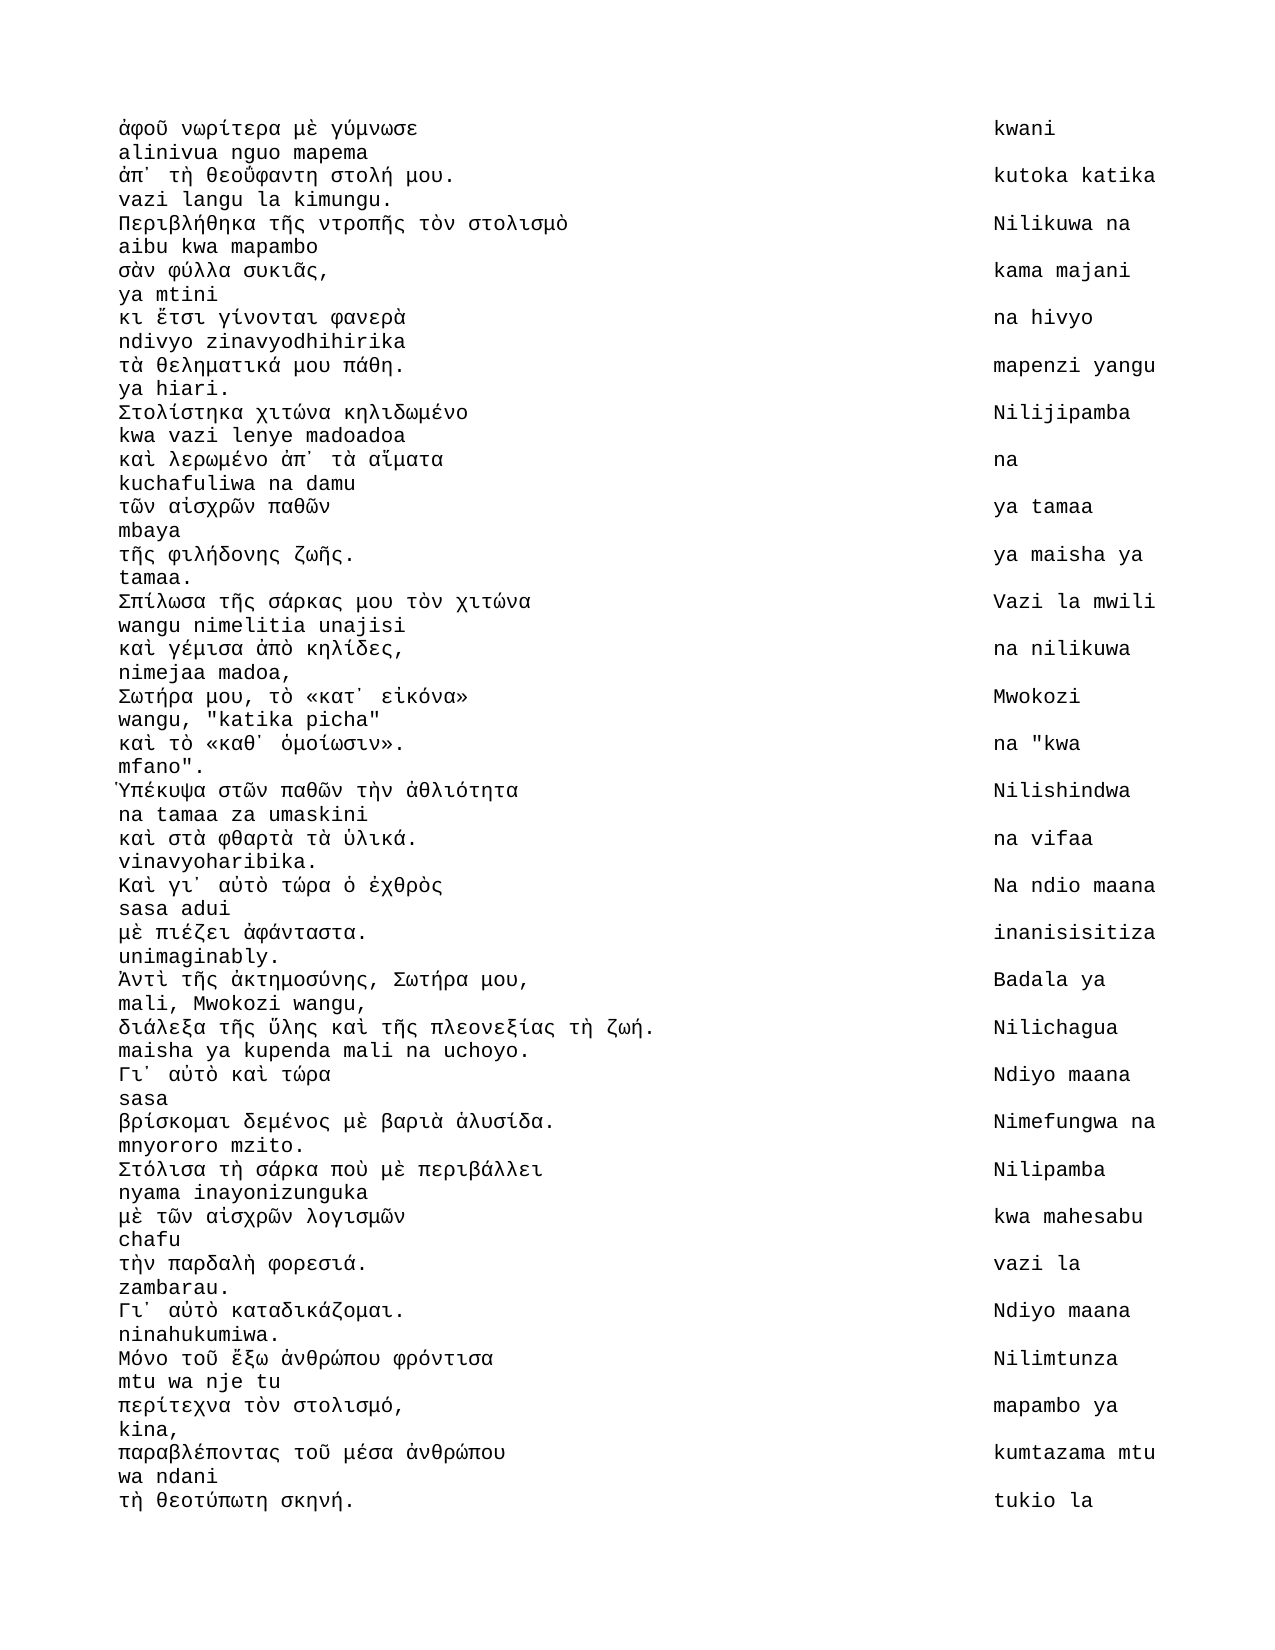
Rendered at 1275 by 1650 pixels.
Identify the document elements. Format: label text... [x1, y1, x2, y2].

text Σωτήρα μου, τὸ «κατ᾿ εἰκόνα» Mwokozi wangu, "katika picha" [118, 686, 1157, 733]
text κι ἔτσι γίνονται φανερὰ na hivyo ndivyo zinavyodhihirika [118, 307, 1157, 354]
text Ὑπέκυψα στῶν παθῶν τὴν ἀθλιότητα Nilishindwa na tamaa za umaskini [118, 780, 1157, 827]
text μὲ τῶν αἰσχρῶν λογισμῶν kwa mahesabu chafu [118, 1206, 1157, 1253]
text ἀφοῦ νωρίτερα μὲ γύμνωσε kwani alinivua nguo mapema [118, 118, 1157, 165]
text καὶ γέμισα ἀπὸ κηλίδες, na nilikuwa nimejaa madoa, [118, 638, 1157, 686]
text Ἀντὶ τῆς ἀκτημοσύνης, Σωτήρα μου, Badala ya mali, Mwokozi wangu, [118, 969, 1157, 1017]
text Περιβλήθηκα τῆς ντροπῆς τὸν στολισμὸ Nilikuwa na aibu kwa mapambo [118, 213, 1157, 260]
text σὰν φύλλα συκιᾶς, kama majani ya mtini [118, 260, 1157, 307]
text Γι᾿ αὐτὸ καὶ τώρα Ndiyo maana sasa [118, 1064, 1157, 1111]
text ἀπ᾿ τὴ θεοΰφαντη στολή μου. kutoka katika vazi langu la kimungu. [118, 165, 1157, 213]
text Γι᾿ αὐτὸ καταδικάζομαι. Ndiyo maana ninahukumiwa. [118, 1300, 1157, 1348]
text βρίσκομαι δεμένος μὲ βαριὰ ἁλυσίδα. Nimefungwa na mnyororo mzito. [118, 1111, 1157, 1158]
text περίτεχνα τὸν στολισμό, mapambo ya kina, [118, 1395, 1157, 1442]
text Καὶ γι᾿ αὐτὸ τώρα ὁ ἐχθρὸς Na ndio maana sasa adui [118, 875, 1157, 922]
text διάλεξα τῆς ὕλης καὶ τῆς πλεονεξίας τὴ ζωή. Nilichagua maisha ya kupenda mali na uchoyo. [118, 1017, 1157, 1064]
text τὴν παρδαλὴ φορεσιά. vazi la zambarau. [118, 1253, 1157, 1300]
text τὰ θεληματικά μου πάθη. mapenzi yangu ya hiari. [118, 354, 1157, 402]
text παραβλέποντας τοῦ μέσα ἀνθρώπου kumtazama mtu wa ndani [118, 1442, 1157, 1489]
text καὶ στὰ φθαρτὰ τὰ ὑλικά. na vifaa vinavyoharibika. [118, 827, 1157, 875]
text καὶ λερωμένο ἀπ᾿ τὰ αἵματα na kuchafuliwa na damu [118, 449, 1157, 496]
text καὶ τὸ «καθ᾿ ὁμοίωσιν». na "kwa mfano". [118, 733, 1157, 780]
text Στολίστηκα χιτώνα κηλιδωμένο Nilijipamba kwa vazi lenye madoadoa [118, 402, 1157, 449]
text Στόλισα τὴ σάρκα ποὺ μὲ περιβάλλει Nilipamba nyama inayonizunguka [118, 1158, 1157, 1206]
text Σπίλωσα τῆς σάρκας μου τὸν χιτώνα Vazi la mwili wangu nimelitia unajisi [118, 591, 1157, 638]
text Μόνο τοῦ ἔξω ἀνθρώπου φρόντισα Nilimtunza mtu wa nje tu [118, 1348, 1157, 1395]
text μὲ πιέζει ἀφάνταστα. inanisisitiza unimaginably. [118, 922, 1157, 969]
text τῶν αἰσχρῶν παθῶν ya tamaa mbaya [118, 496, 1157, 544]
text τῆς φιλήδονης ζωῆς. ya maisha ya tamaa. [118, 544, 1157, 591]
text τὴ θεοτύπωτη σκηνή. tukio la [118, 1489, 1157, 1513]
